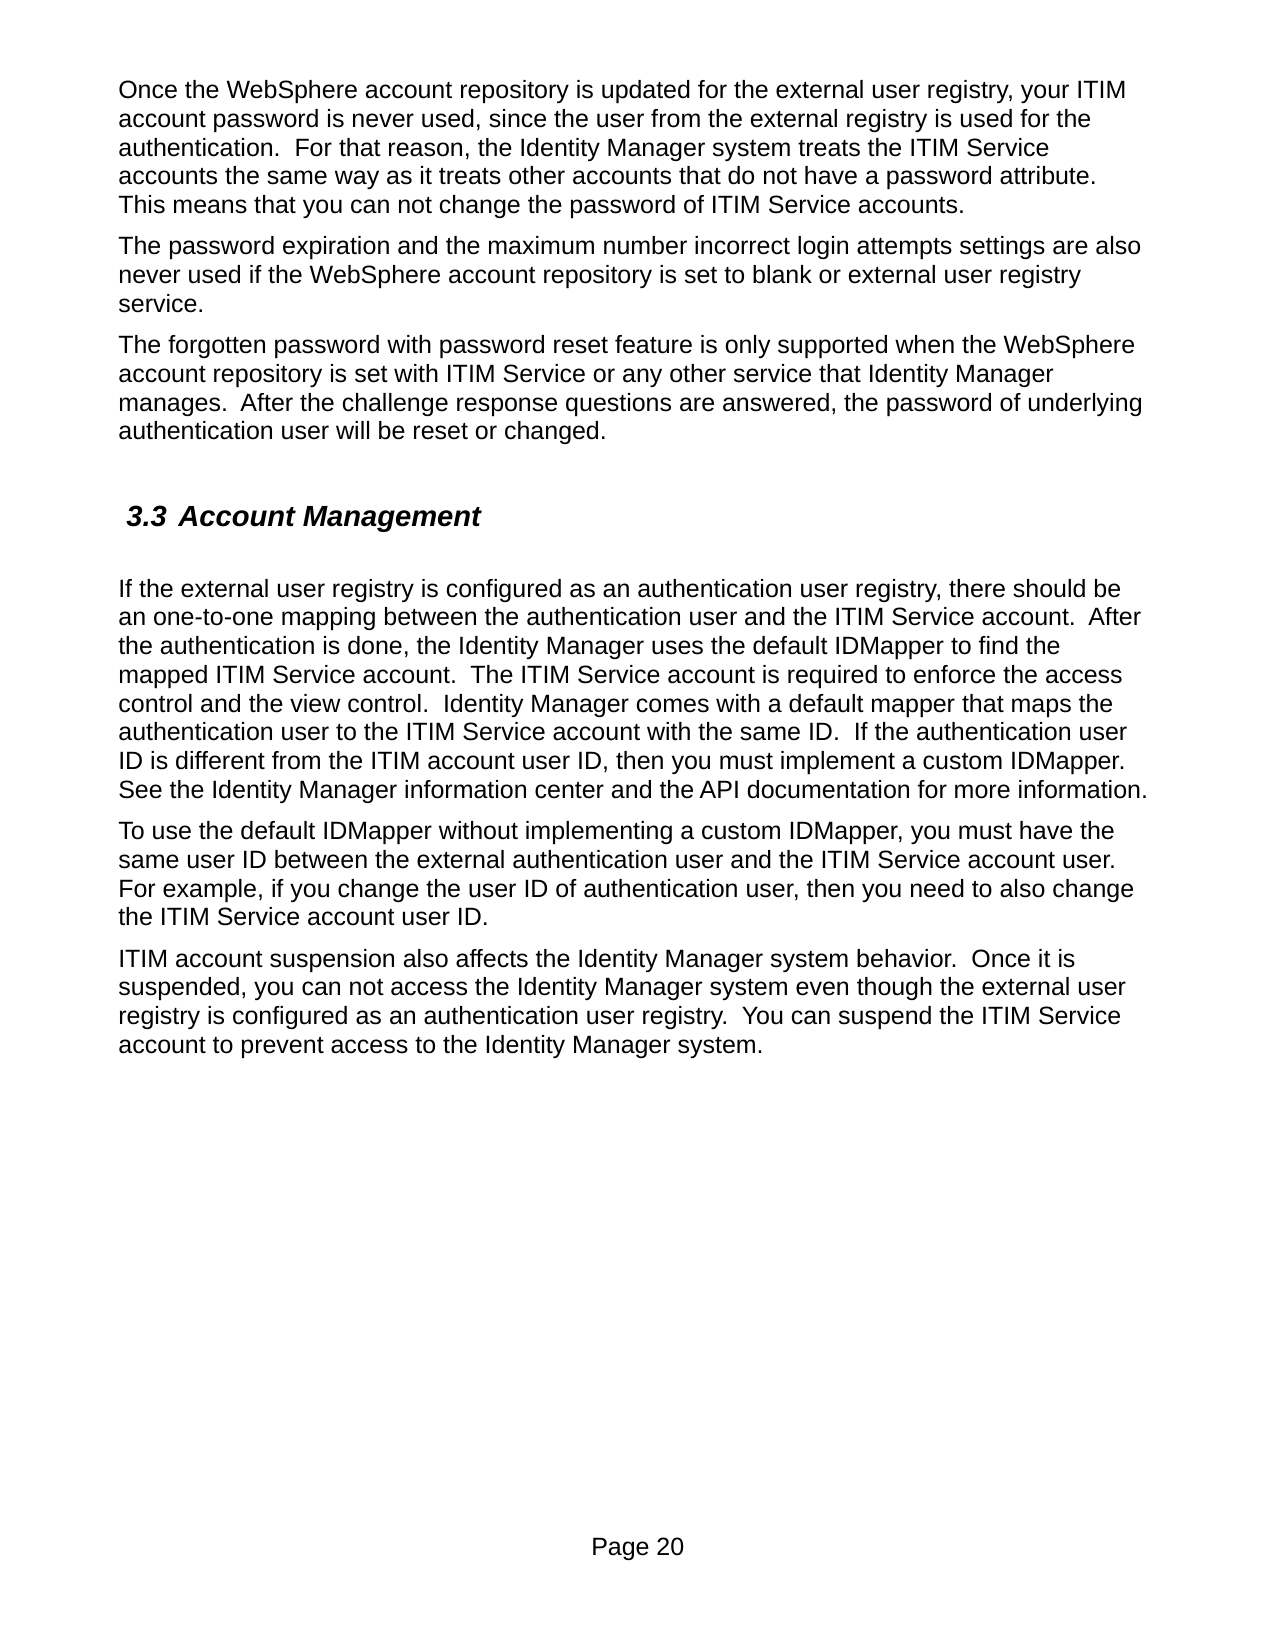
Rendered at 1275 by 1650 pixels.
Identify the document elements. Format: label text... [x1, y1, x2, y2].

text Once the WebSphere account repository is updated for the external user registry, your ITIM account password is never used, since the user from the external registry is used for the authentication. For that reason, the Identity Manager system treats the ITIM Service accounts the same way as it treats other accounts that do not have a password attribute. This means that you can not change the password of ITIM Service accounts. [118, 75, 1157, 219]
text To use the default IDMapper without implementing a custom IDMapper, you must have the same user ID between the external authentication user and the ITIM Service account user. For example, if you change the user ID of authentication user, then you need to also change the ITIM Service account user ID. [118, 816, 1157, 931]
subtitle Account Management [118, 499, 1157, 532]
text ITIM account suspension also affects the Identity Manager system behavior. Once it is suspended, you can not access the Identity Manager system even though the external user registry is configured as an authentication user registry. You can suspend the ITIM Service account to prevent access to the Identity Manager system. [118, 943, 1157, 1058]
text If the external user registry is configured as an authentication user registry, there should be an one-to-one mapping between the authentication user and the ITIM Service account. After the authentication is done, the Identity Manager uses the default IDMapper to find the mapped ITIM Service account. The ITIM Service account is required to enforce the access control and the view control. Identity Manager comes with a default mapper that maps the authentication user to the ITIM Service account with the same ID. If the authentication user ID is different from the ITIM account user ID, then you must implement a custom IDMapper. See the Identity Manager information center and the API documentation for more information. [118, 573, 1157, 803]
text The password expiration and the maximum number incorrect login attempts settings are also never used if the WebSphere account repository is set to blank or external user registry service. [118, 231, 1157, 317]
text The forgotten password with password reset feature is only supported when the WebSphere account repository is set with ITIM Service or any other service that Identity Manager manages. After the challenge response questions are answered, the password of underlying authentication user will be reset or changed. [118, 330, 1157, 445]
